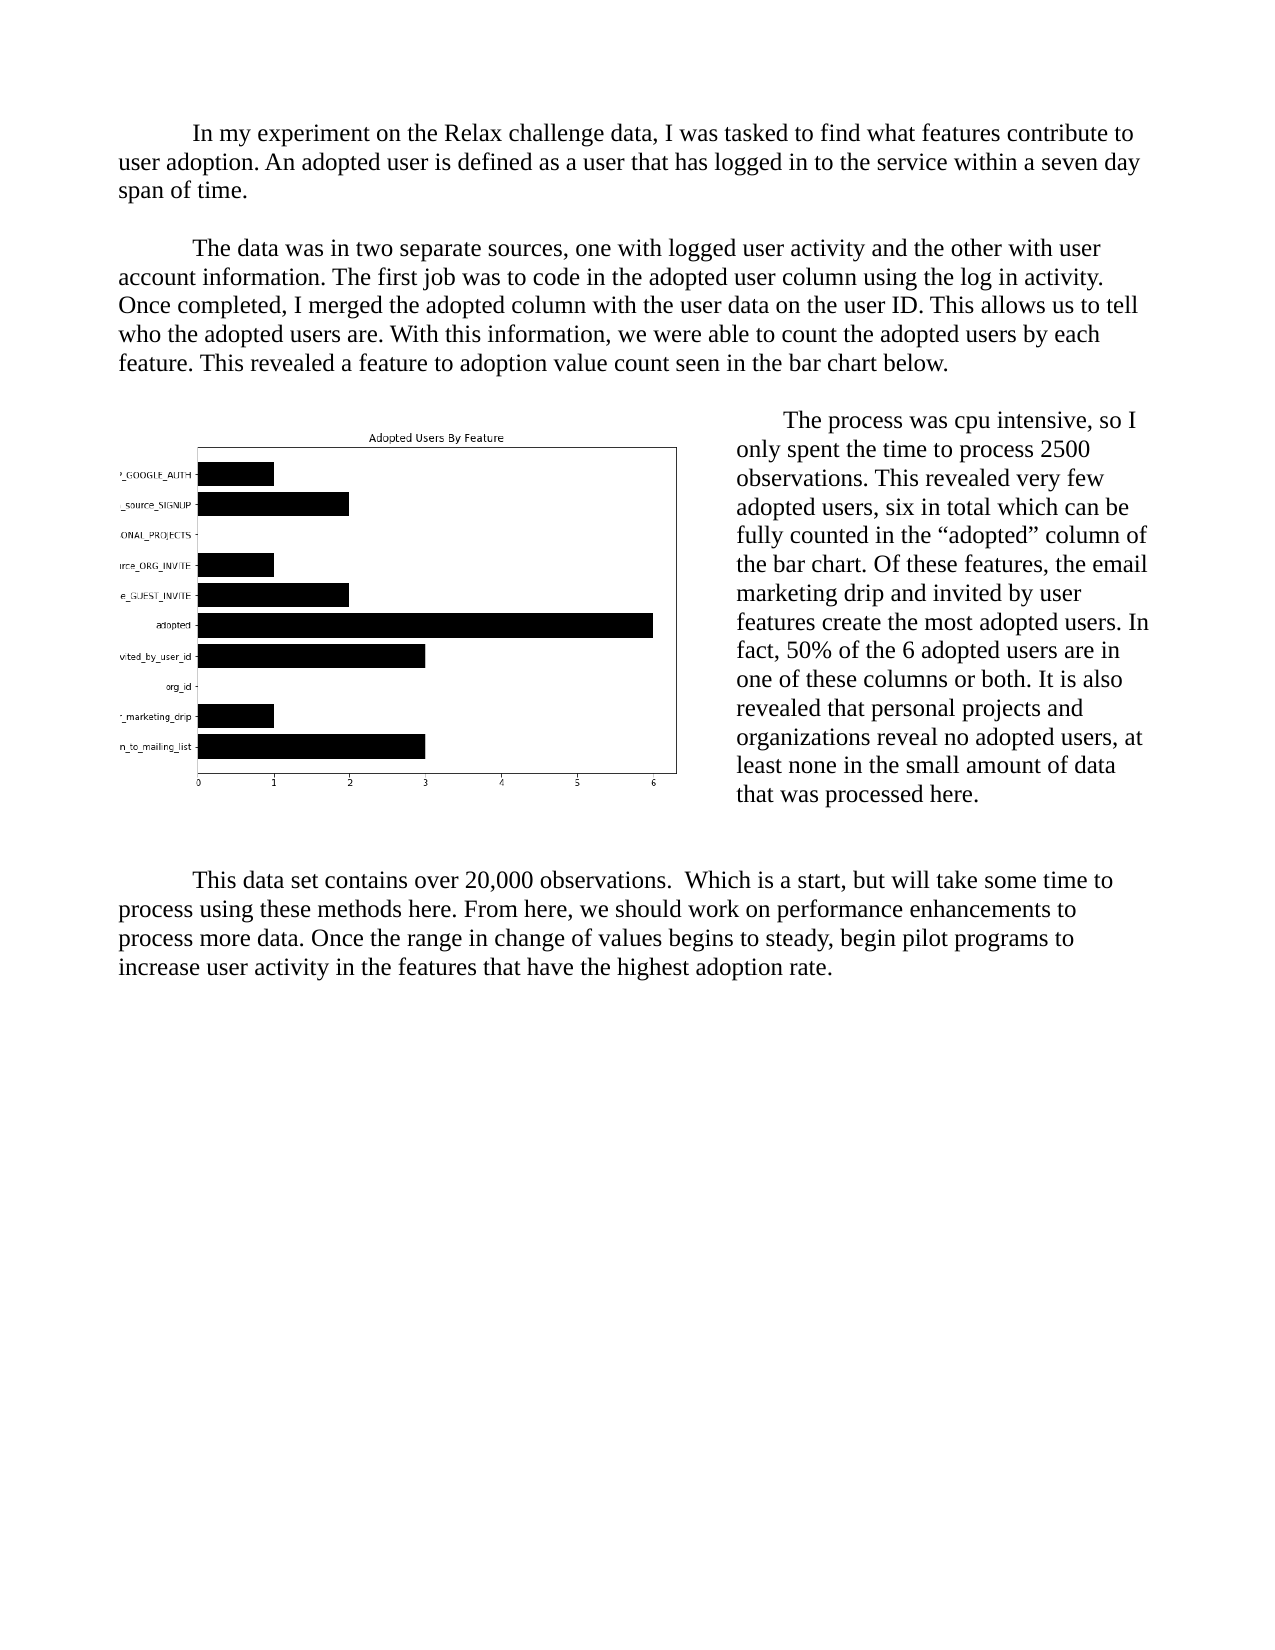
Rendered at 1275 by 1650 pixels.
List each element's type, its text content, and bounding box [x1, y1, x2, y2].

text This data set contains over 20,000 observations. Which is a start, but will take some time to process using these methods here. From here, we should work on performance enhancements to process more data. Once the range in change of values begins to steady, begin pilot programs to increase user activity in the features that have the highest adoption rate. [118, 866, 1157, 981]
text The process was cpu intensive, so I only spent the time to process 2500 observations. This revealed very few adopted users, six in total which can be fully counted in the “adopted” column of the bar chart. Of these features, the email marketing drip and invited by user features create the most adopted users. In fact, 50% of the 6 adopted users are in one of these columns or both. It is also revealed that personal projects and organizations reveal no adopted users, at least none in the small amount of data that was processed here. [737, 406, 1157, 808]
text In my experiment on the Relax challenge data, I was tasked to find what features contribute to user adoption. An adopted user is defined as a user that has logged in to the service within a seven day span of time. [118, 118, 1157, 204]
picture [120, 395, 737, 827]
text The data was in two separate sources, one with logged user activity and the other with user account information. The first job was to code in the adopted user column using the log in activity. Once completed, I merged the adopted column with the user data on the user ID. This allows us to tell who the adopted users are. With this information, we were able to count the adopted users by each feature. This revealed a feature to adoption value count seen in the bar chart below. [118, 233, 1157, 377]
